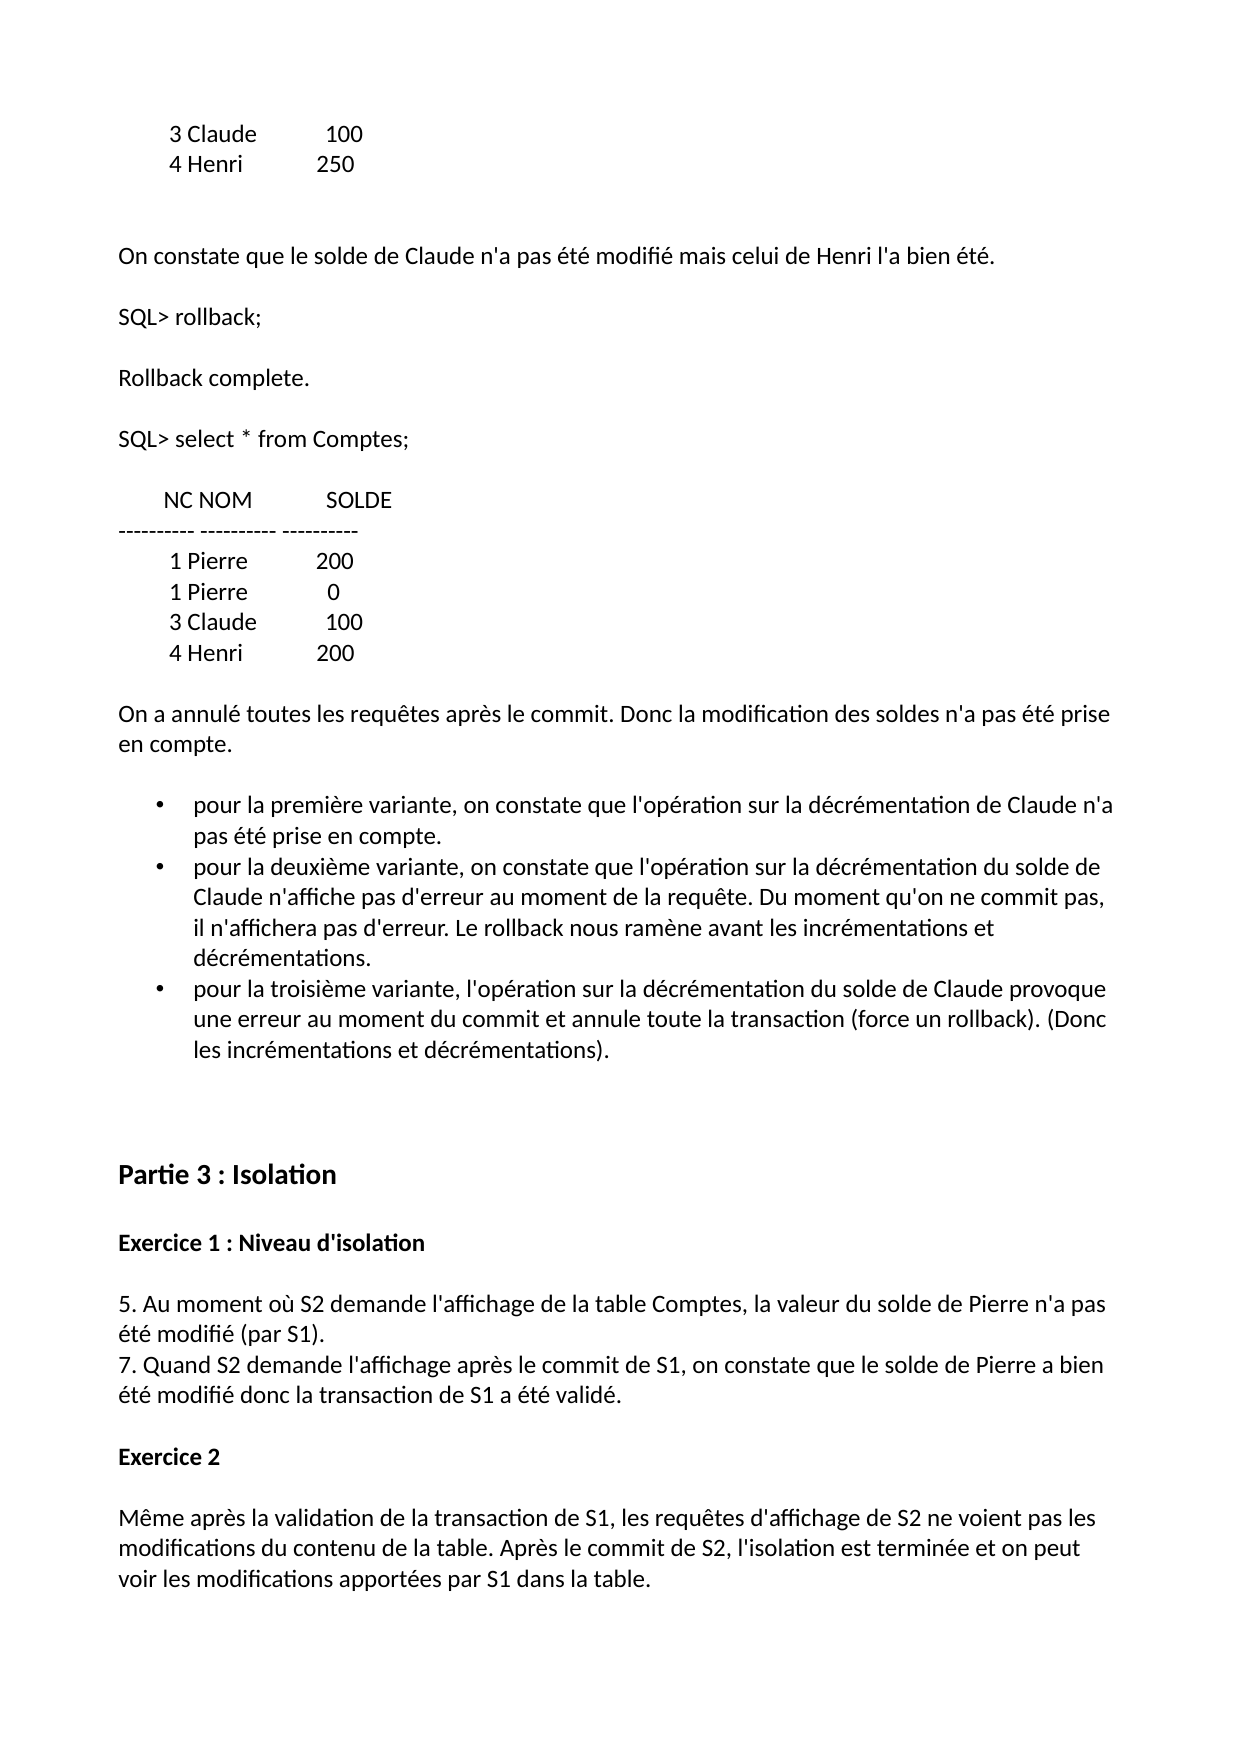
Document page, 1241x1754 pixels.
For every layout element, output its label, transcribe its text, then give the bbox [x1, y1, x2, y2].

text ---------- ---------- ---------- [118, 515, 1122, 545]
text Exercice 1 : Niveau d'isolation [118, 1227, 1122, 1258]
text 1 Pierre 200 [118, 545, 1122, 576]
text NC NOM SOLDE [118, 484, 1122, 515]
text 4 Henri 250 [118, 149, 1122, 179]
text 7. Quand S2 demande l'affichage après le commit de S1, on constate que le solde de Pierre a bien été modifié donc la transaction de S1 a été validé. [118, 1349, 1122, 1410]
text Rollback complete. [118, 362, 1122, 393]
text 3 Claude 100 [118, 118, 1122, 149]
text On constate que le solde de Claude n'a pas été modifié mais celui de Henri l'a bien été. [118, 240, 1122, 271]
text 5. Au moment où S2 demande l'affichage de la table Comptes, la valeur du solde de Pierre n'a pas été modifié (par S1). [118, 1288, 1122, 1349]
text Partie 3 : Isolation [118, 1156, 1122, 1191]
text SQL> select * from Comptes; [118, 423, 1122, 454]
text On a annulé toutes les requêtes après le commit. Donc la modification des soldes n'a pas été prise en compte. [118, 698, 1122, 759]
text Exercice 2 [118, 1441, 1122, 1471]
text 4 Henri 200 [118, 637, 1122, 667]
list pour la troisième variante, l'opération sur la décrémentation du solde de Claude provoque une erreur au moment du commit et annule toute la transaction (force un rollback). (Donc les incrémentations et décrémentations). [156, 973, 1122, 1064]
text SQL> rollback; [118, 301, 1122, 332]
list pour la première variante, on constate que l'opération sur la décrémentation de Claude n'a pas été prise en compte. [156, 789, 1122, 851]
text Même après la validation de la transaction de S1, les requêtes d'affichage de S2 ne voient pas les modifications du contenu de la table. Après le commit de S2, l'isolation est terminée et on peut voir les modifications apportées par S1 dans la table. [118, 1502, 1122, 1593]
text 3 Claude 100 [118, 606, 1122, 637]
text 1 Pierre 0 [118, 576, 1122, 606]
list pour la deuxième variante, on constate que l'opération sur la décrémentation du solde de Claude n'affiche pas d'erreur au moment de la requête. Du moment qu'on ne commit pas, il n'affichera pas d'erreur. Le rollback nous ramène avant les incrémentations et décrémentations. [156, 851, 1122, 973]
